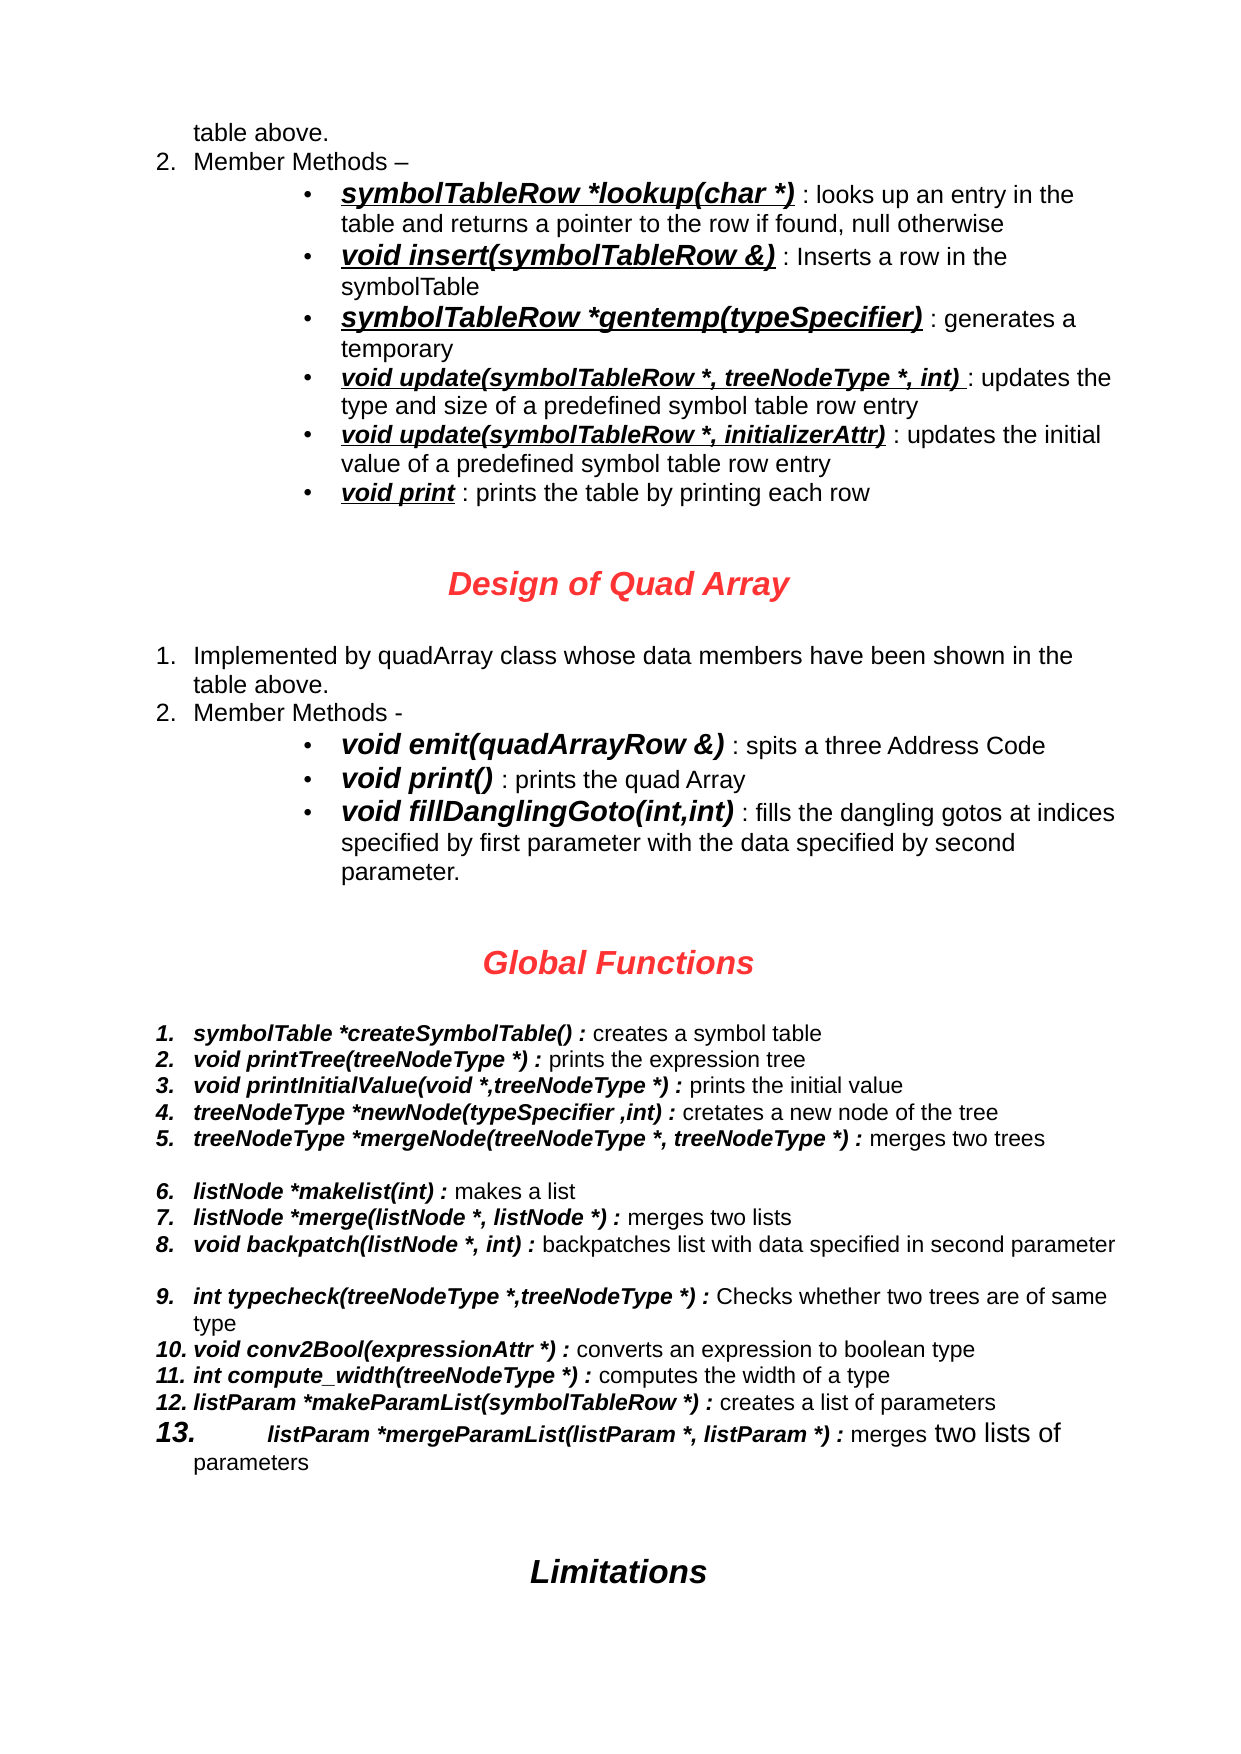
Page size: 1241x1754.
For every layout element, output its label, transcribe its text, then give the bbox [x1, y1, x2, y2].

list void printInitialValue(void *,treeNodeType *) : prints the initial value [156, 1072, 1122, 1099]
list void update(symbolTableRow *, treeNodeType *, int) : updates the type and size of a predefined symbol table row entry [303, 362, 1122, 420]
list void print() : prints the quad Array [303, 761, 1122, 794]
list listParam *makeParamList(symbolTableRow *) : creates a list of parameters [156, 1389, 1122, 1415]
list int compute_width(treeNodeType *) : computes the width of a type [156, 1362, 1122, 1389]
list void printTree(treeNodeType *) : prints the expression tree [156, 1046, 1122, 1072]
list treeNodeType *mergeNode(treeNodeType *, treeNodeType *) : merges two trees [156, 1125, 1122, 1178]
text Global Functions [118, 943, 1122, 981]
list void backpatch(listNode *, int) : backpatches list with data specified in second parameter [156, 1231, 1122, 1283]
list table above. [156, 118, 1122, 147]
text Design of Quad Array [118, 564, 1122, 602]
list void print : prints the table by printing each row [303, 478, 1122, 507]
list void update(symbolTableRow *, initializerAttr) : updates the initial value of a predefined symbol table row entry [303, 420, 1122, 478]
list listNode *makelist(int) : makes a list [156, 1178, 1122, 1204]
list int typecheck(treeNodeType *,treeNodeType *) : Checks whether two trees are of same type [156, 1283, 1122, 1336]
list void conv2Bool(expressionAttr *) : converts an expression to boolean type [156, 1336, 1122, 1362]
list void emit(quadArrayRow &) : spits a three Address Code [303, 727, 1122, 761]
list symbolTableRow *gentemp(typeSpecifier) : generates a temporary [303, 300, 1122, 362]
text Limitations [118, 1552, 1122, 1590]
list symbolTableRow *lookup(char *) : looks up an entry in the table and returns a pointer to the row if found, null otherwise [303, 176, 1122, 238]
list treeNodeType *newNode(typeSpecifier ,int) : cretates a new node of the tree [156, 1099, 1122, 1125]
list listNode *merge(listNode *, listNode *) : merges two lists [156, 1204, 1122, 1231]
list Implemented by quadArray class whose data members have been shown in the table above. [156, 641, 1122, 698]
list void insert(symbolTableRow &) : Inserts a row in the symbolTable [303, 238, 1122, 300]
list Member Methods - [156, 698, 1122, 727]
list Member Methods – [156, 147, 1122, 176]
list void fillDanglingGoto(int,int) : fills the dangling gotos at indices specified by first parameter with the data specified by second parameter. [303, 794, 1122, 885]
list symbolTable *createSymbolTable() : creates a symbol table [156, 1020, 1122, 1046]
list listParam *mergeParamList(listParam *, listParam *) : merges two lists of parameters [156, 1415, 1122, 1475]
